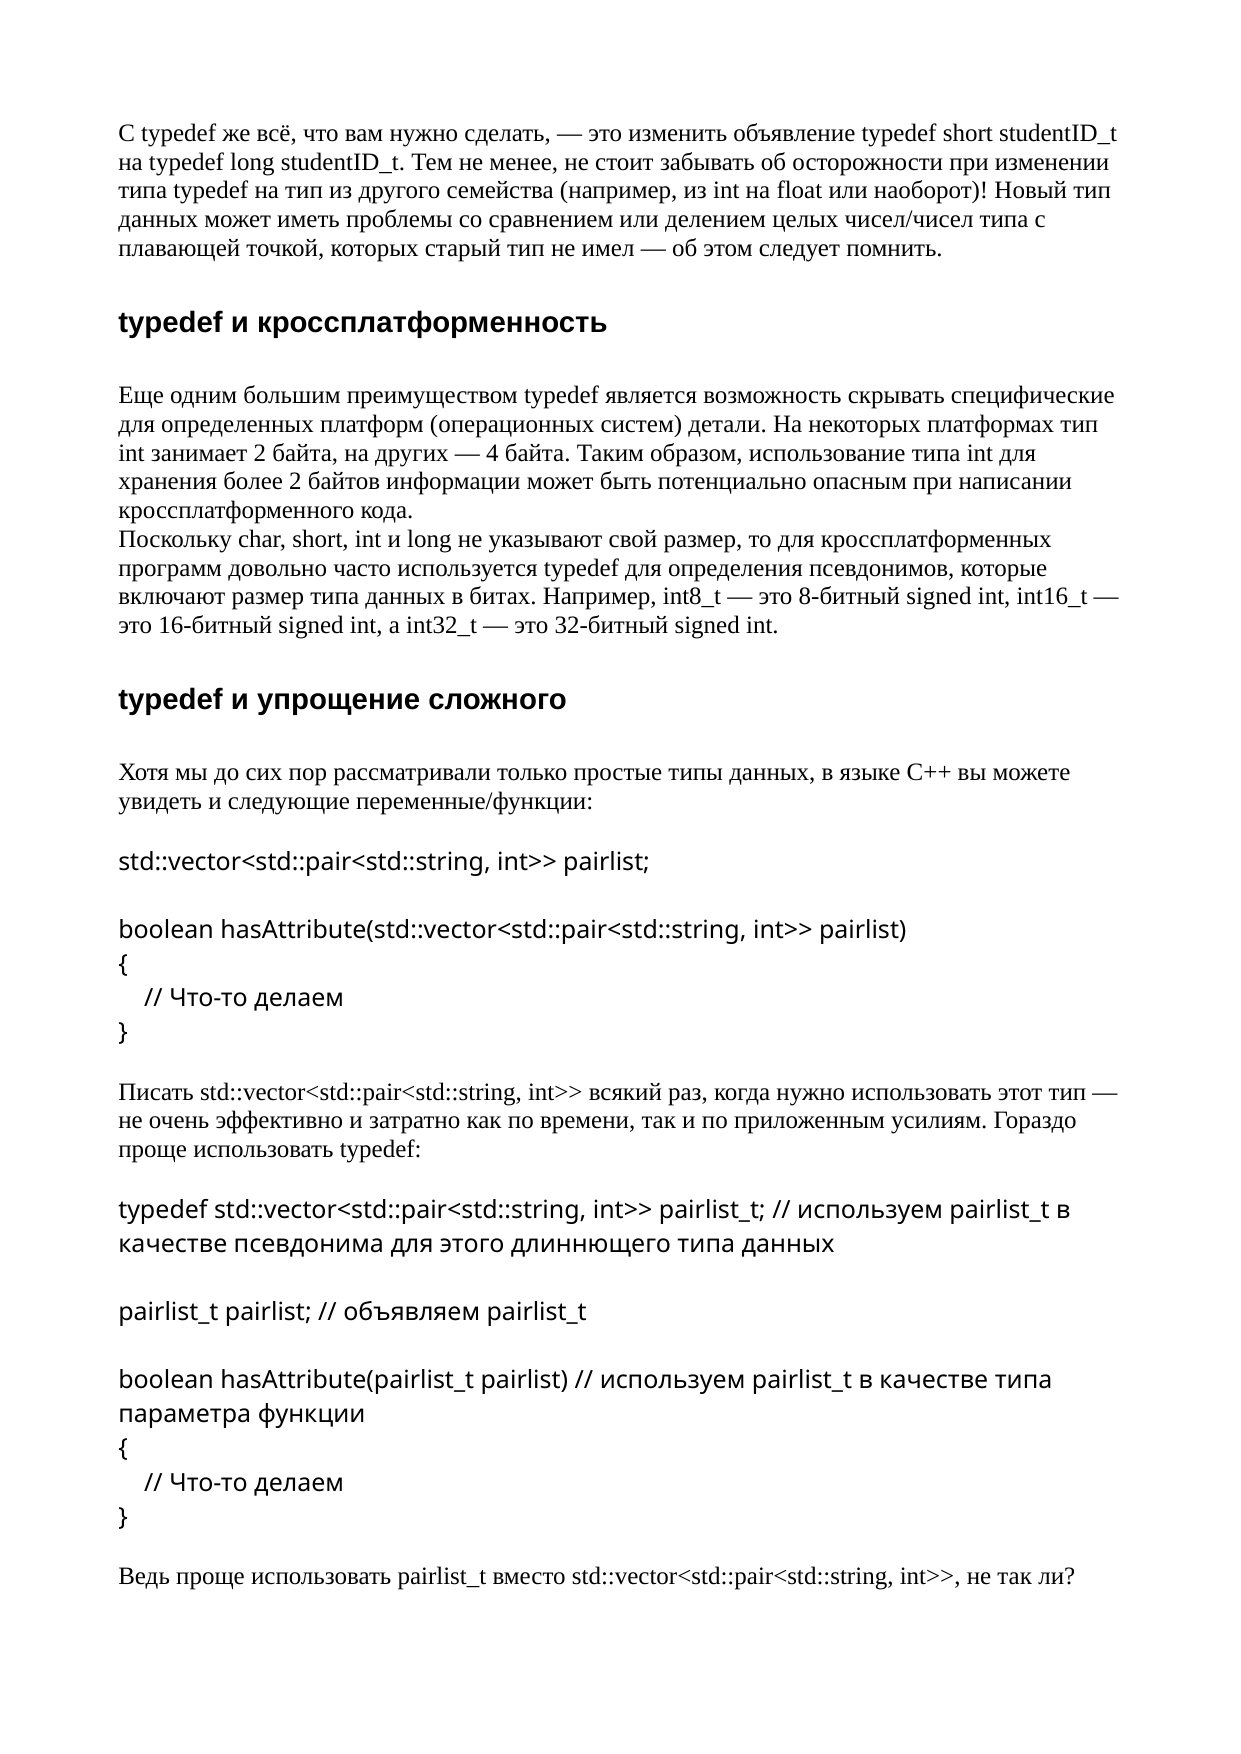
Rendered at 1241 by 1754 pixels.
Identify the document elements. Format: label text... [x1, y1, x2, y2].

text std::vector<std::pair<std::string, int>> pairlist; [118, 843, 1122, 878]
text boolean hasAttribute(std::vector<std::pair<std::string, int>> pairlist) [118, 912, 1122, 946]
text Поскольку char, short, int и long не указывают свой размер, то для кроссплатформенных программ довольно часто используется typedef для определения псевдонимов, которые включают размер типа данных в битах. Например, int8_t — это 8-битный signed int, int16_t — это 16-битный signed int, а int32_t — это 32-битный signed int. [118, 524, 1122, 639]
text { [118, 1430, 1122, 1464]
text // Что-то делаем [118, 1464, 1122, 1498]
text Еще одним большим преимуществом typedef является возможность скрывать специфические для определенных платформ (операционных систем) детали. На некоторых платформах тип int занимает 2 байта, на других — 4 байта. Таким образом, использование типа int для хранения более 2 байтов информации может быть потенциально опасным при написании кроссплатформенного кода. [118, 380, 1122, 524]
text } [118, 1014, 1122, 1048]
text boolean hasAttribute(pairlist_t pairlist) // используем pairlist_t в качестве типа параметра функции [118, 1362, 1122, 1430]
text pairlist_t pairlist; // объявляем pairlist_t [118, 1294, 1122, 1328]
text С typedef же всё, что вам нужно сделать, — это изменить объявление typedef short studentID_t на typedef long studentID_t. Тем не менее, не стоит забывать об осторожности при изменении типа typedef на тип из другого семейства (например, из int на float или наоборот)! Новый тип данных может иметь проблемы со сравнением или делением целых чисел/чисел типа с плавающей точкой, которых старый тип не имел — об этом следует помнить. [118, 118, 1122, 262]
text { [118, 946, 1122, 980]
text Хотя мы до сих пор рассматривали только простые типы данных, в языке C++ вы можете увидеть и следующие переменные/функции: [118, 757, 1122, 815]
text Писать std::vector<std::pair<std::string, int>> всякий раз, когда нужно использовать этот тип — не очень эффективно и затратно как по времени, так и по приложенным усилиям. Гораздо проще использовать typedef: [118, 1077, 1122, 1163]
subtitle typedef и упрощение сложного [118, 682, 1122, 716]
text typedef std::vector<std::pair<std::string, int>> pairlist_t; // используем pairlist_t в качестве псевдонима для этого длиннющего типа данных [118, 1192, 1122, 1260]
text Ведь проще использовать pairlist_t вместо std::vector<std::pair<std::string, int>>, не так ли? [118, 1561, 1122, 1590]
text } [118, 1498, 1122, 1532]
text // Что-то делаем [118, 980, 1122, 1014]
subtitle typedef и кроссплатформенность [118, 305, 1122, 339]
